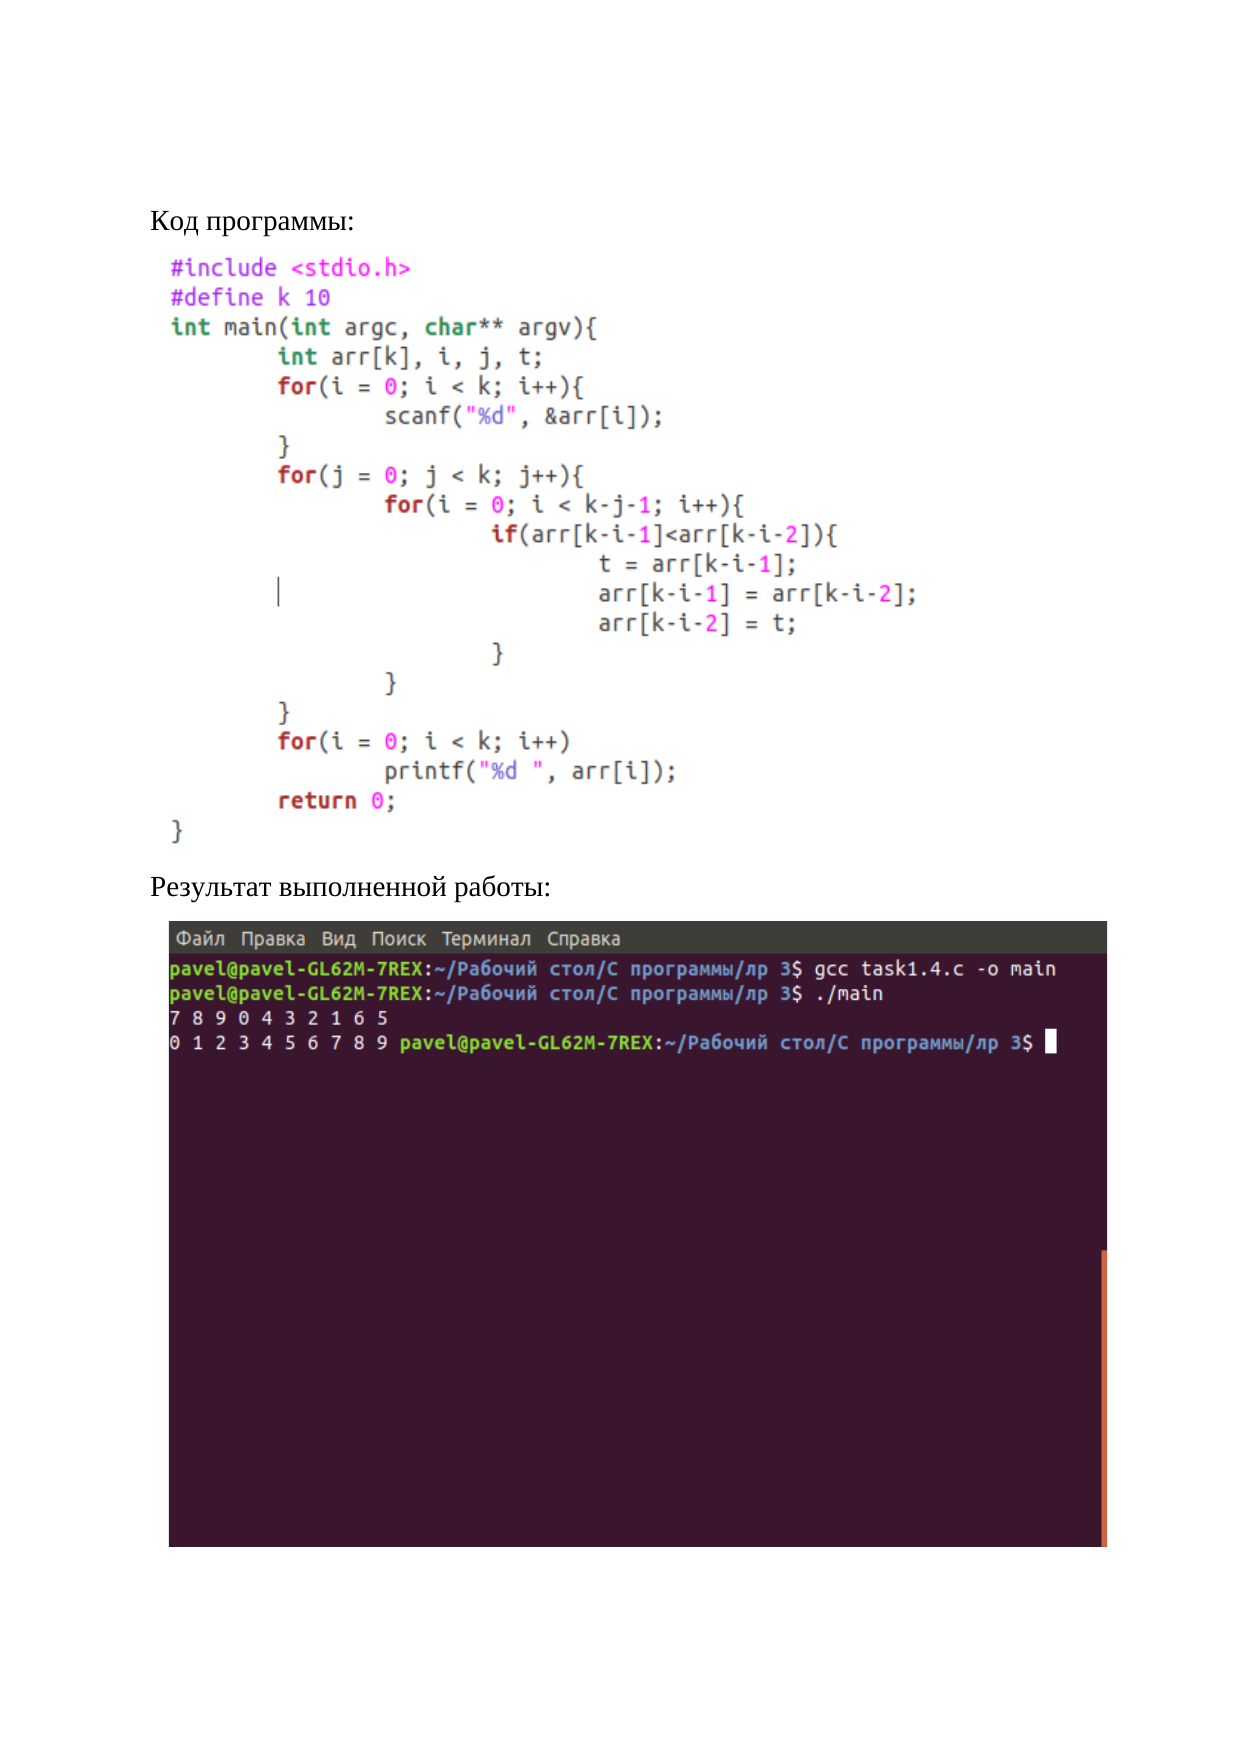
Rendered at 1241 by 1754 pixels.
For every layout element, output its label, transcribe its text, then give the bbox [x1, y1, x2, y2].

picture [168, 255, 922, 850]
text Результат выполненной работы: [150, 869, 1090, 902]
text Код программы: [150, 203, 1090, 236]
picture [168, 921, 1108, 1547]
